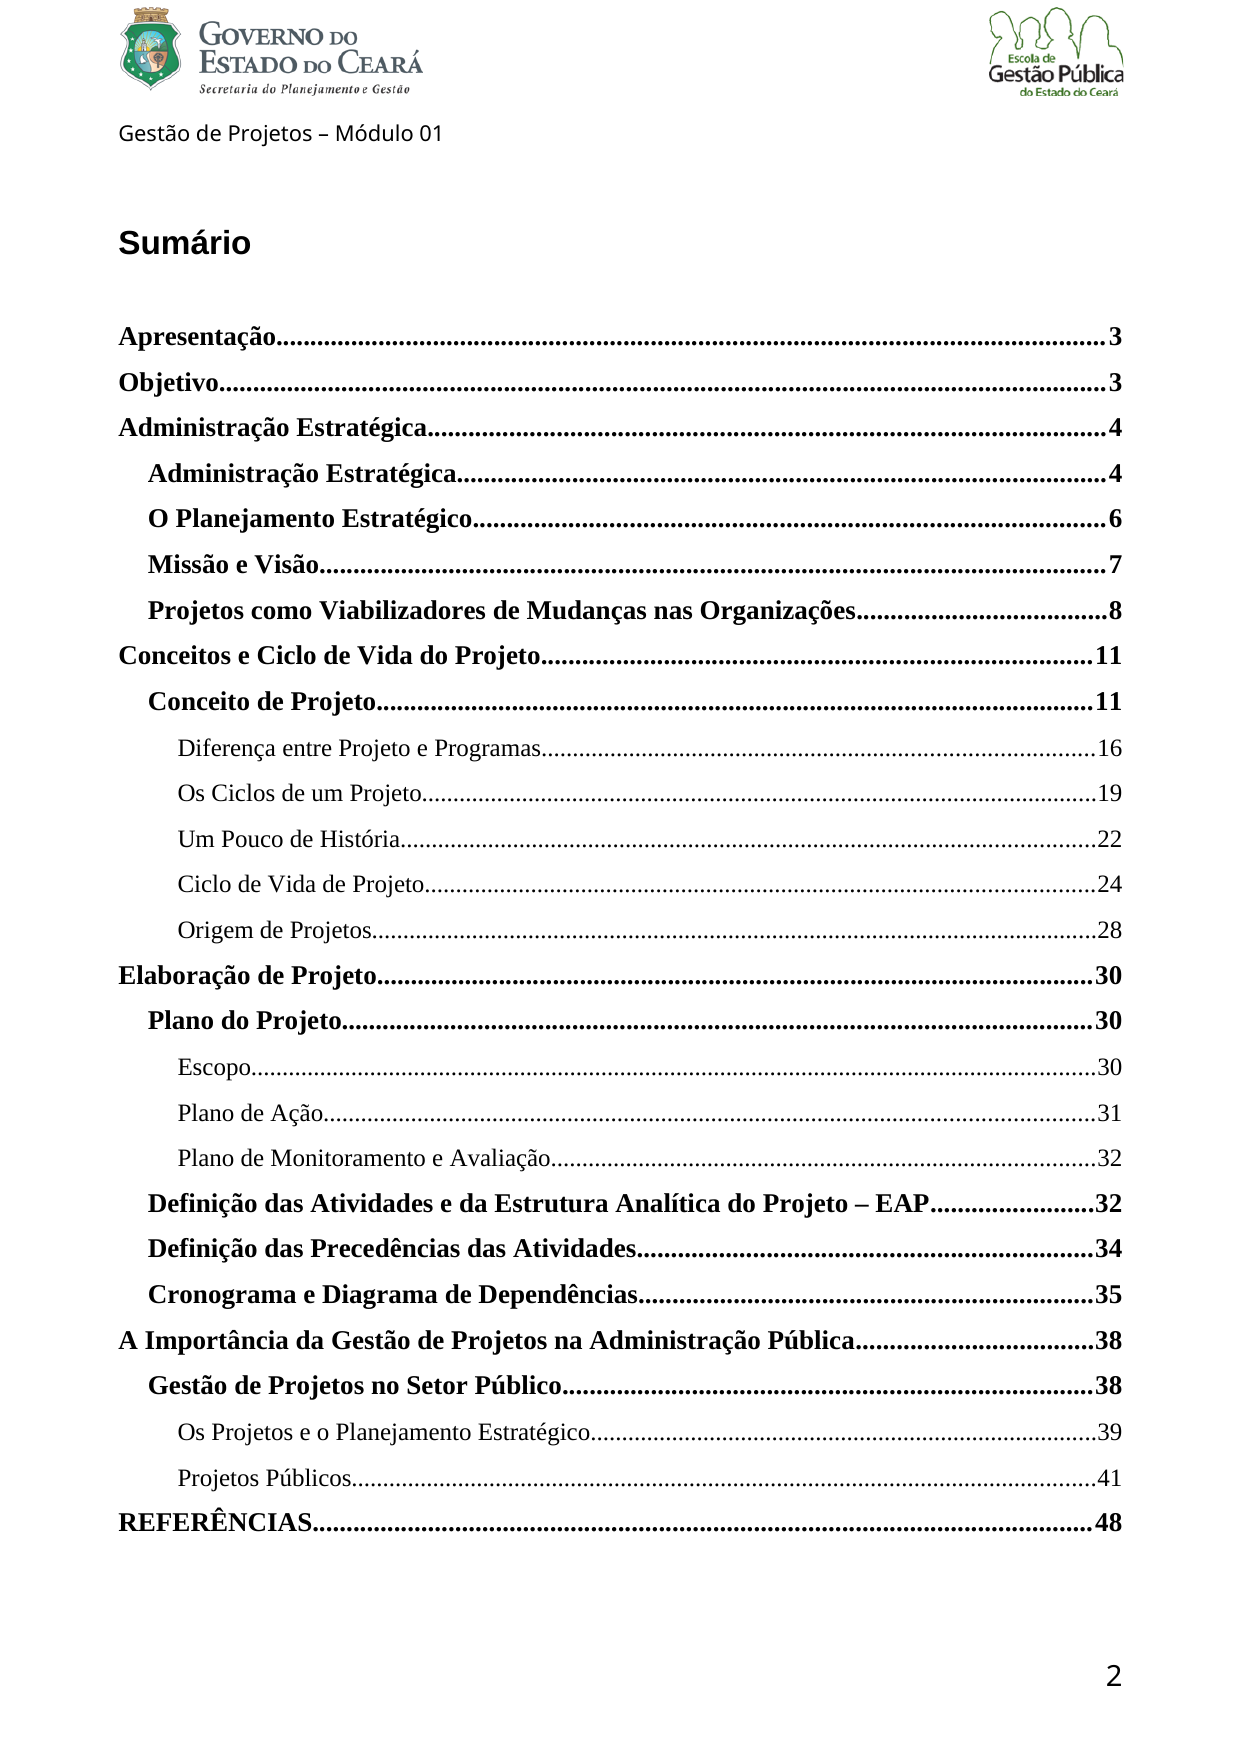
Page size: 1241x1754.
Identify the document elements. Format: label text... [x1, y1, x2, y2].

text REFERÊNCIAS 48 [118, 1491, 1122, 1537]
text Plano de Ação 31 [177, 1081, 1122, 1126]
text Os Ciclos de um Projeto 19 [177, 761, 1122, 807]
text Plano do Projeto 30 [148, 996, 1122, 1036]
text Elaboração de Projeto 30 [118, 944, 1122, 990]
text Plano de Monitoramento e Avaliação 32 [177, 1126, 1122, 1172]
text Cronograma e Diagrama de Dependências 35 [148, 1268, 1122, 1309]
text Projetos como Viabilizadores de Mudanças nas Organizações 8 [148, 584, 1122, 625]
text Escopo 30 [177, 1040, 1122, 1081]
text Origem de Projetos 28 [177, 898, 1122, 944]
text Objetivo 3 [118, 357, 1122, 397]
text Missão e Visão 7 [148, 538, 1122, 579]
text Gestão de Projetos no Setor Público 38 [148, 1361, 1122, 1401]
text Os Projetos e o Planejamento Estratégico 39 [177, 1405, 1122, 1446]
text Conceitos e Ciclo de Vida do Projeto 11 [118, 629, 1122, 671]
text Administração Estratégica 4 [118, 403, 1122, 442]
text Administração Estratégica 4 [148, 448, 1122, 488]
text Apresentação 3 [118, 279, 1122, 351]
text O Planejamento Estratégico 6 [148, 493, 1122, 534]
text Definição das Precedências das Atividades 34 [148, 1223, 1122, 1264]
text Ciclo de Vida de Projeto 24 [177, 853, 1122, 898]
text A Importância da Gestão de Projetos na Administração Pública 38 [118, 1314, 1122, 1355]
text Definição das Atividades e da Estrutura Analítica do Projeto – EAP 32 [148, 1172, 1122, 1218]
text Um Pouco de História 22 [177, 807, 1122, 853]
picture [120, 7, 1124, 96]
subtitle Sumário [118, 202, 1122, 261]
text Projetos Públicos 41 [177, 1446, 1122, 1491]
text Diferença entre Projeto e Programas 16 [177, 721, 1122, 761]
text Conceito de Projeto 11 [148, 677, 1122, 716]
